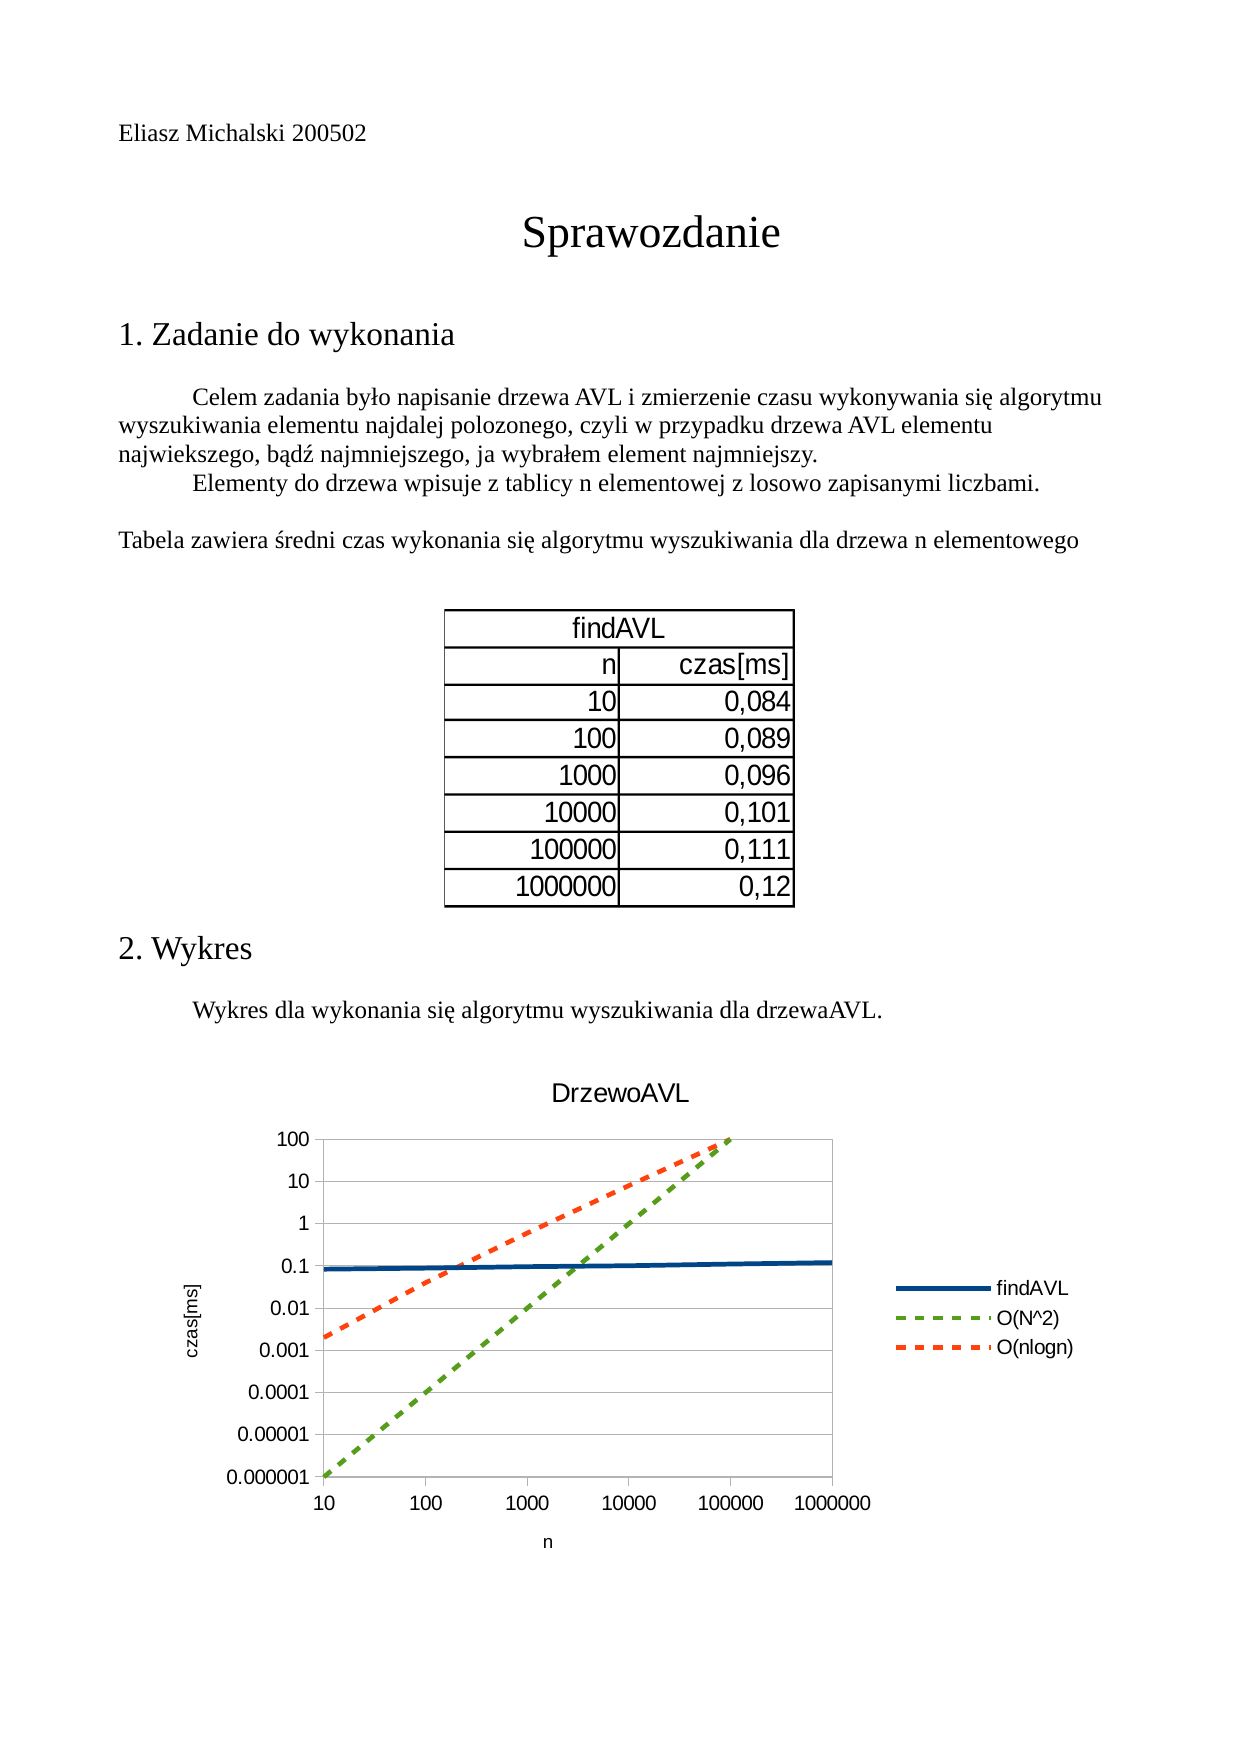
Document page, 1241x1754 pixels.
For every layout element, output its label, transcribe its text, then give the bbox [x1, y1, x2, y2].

text Wykres dla wykonania się algorytmu wyszukiwania dla drzewaAVL. [118, 995, 1122, 1024]
text 1. Zadanie do wykonania [118, 314, 1122, 353]
text Sprawozdanie [118, 204, 1122, 257]
text Celem zadania było napisanie drzewa AVL i zmierzenie czasu wykonywania się algorytmu wyszukiwania elementu najdalej polozonego, czyli w przypadku drzewa AVL elementu najwiekszego, bądź najmniejszego, ja wybrałem element najmniejszy. [118, 382, 1122, 468]
text Elementy do drzewa wpisuje z tablicy n elementowej z losowo zapisanymi liczbami. [118, 468, 1122, 497]
text Tabela zawiera średni czas wykonania się algorytmu wyszukiwania dla drzewa n elementowego [118, 525, 1122, 554]
text Eliasz Michalski 200502 [118, 118, 1122, 147]
text 2. Wykres [118, 928, 1122, 966]
